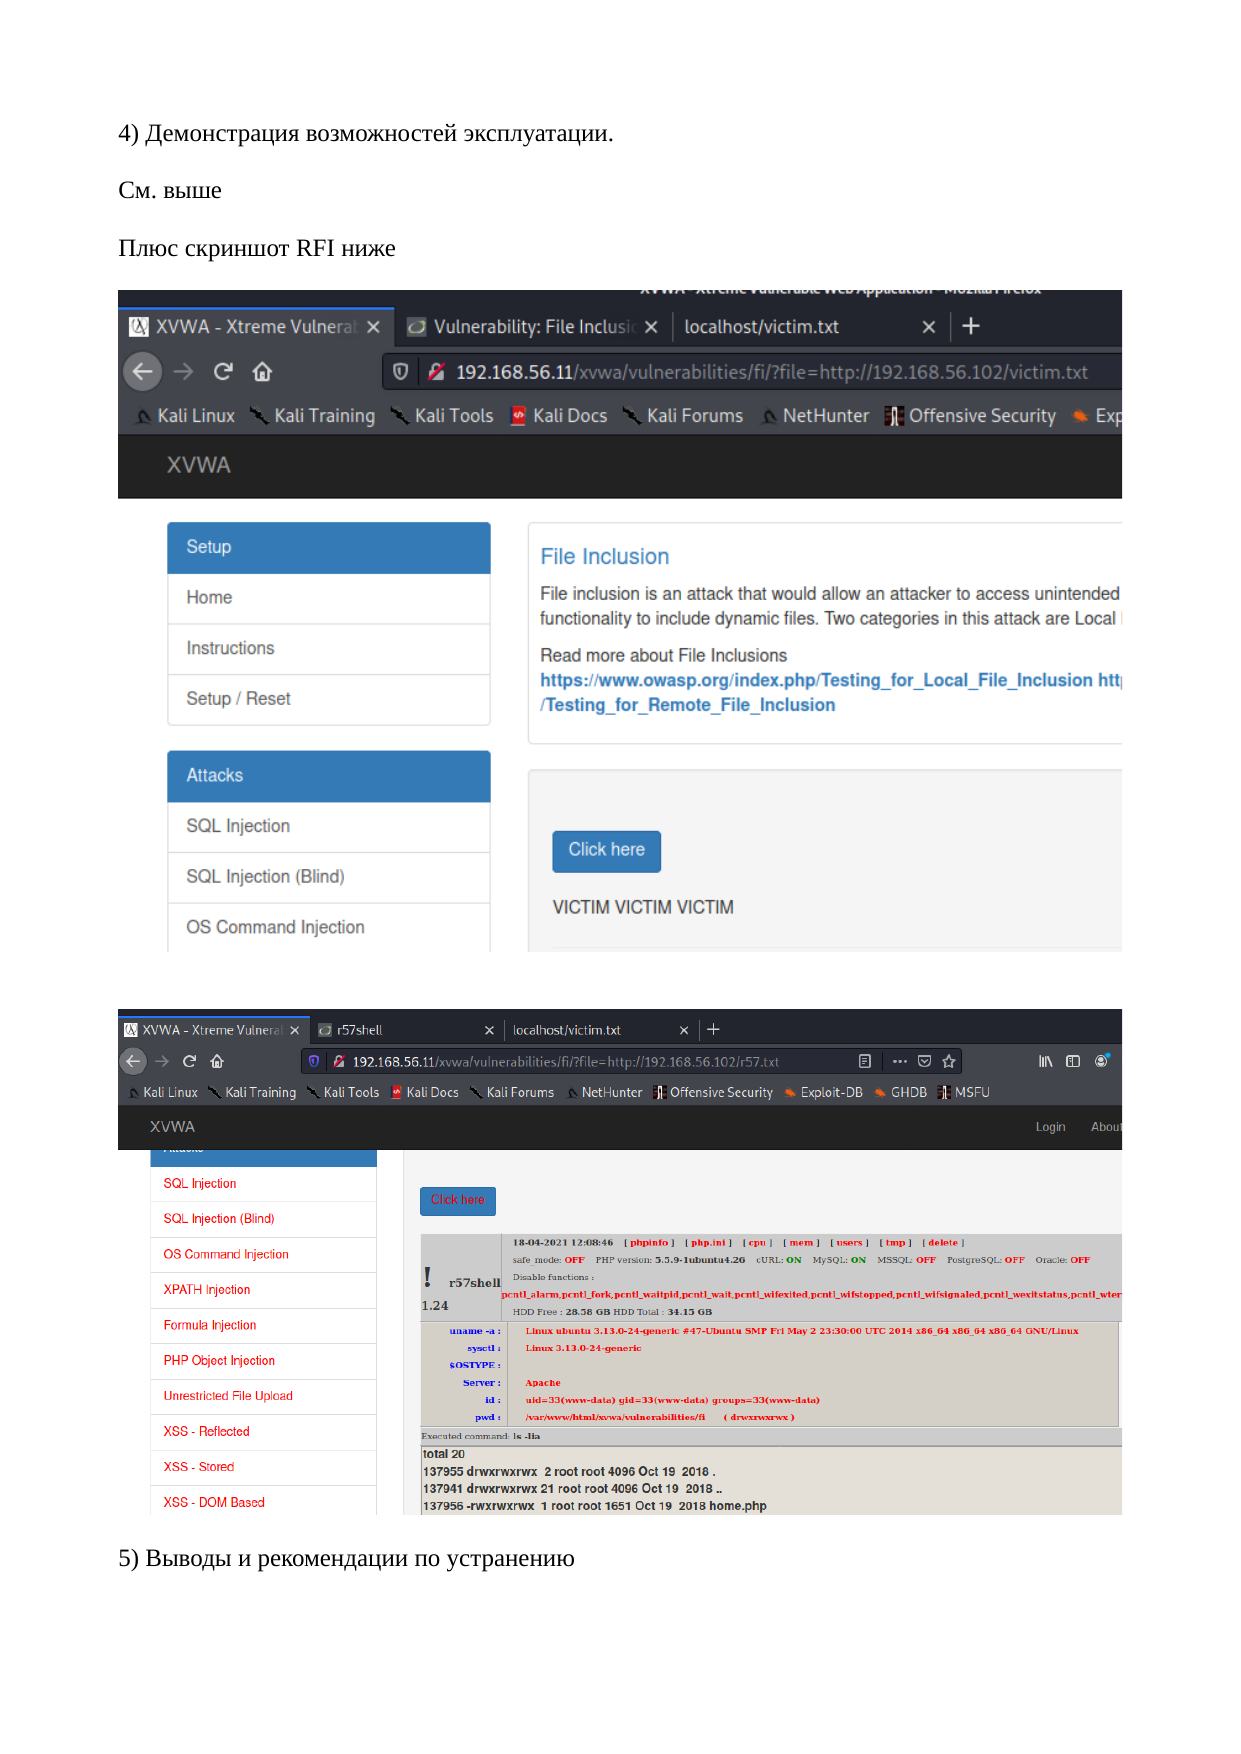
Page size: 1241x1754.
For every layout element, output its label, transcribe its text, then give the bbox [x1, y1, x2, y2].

text Плюс скриншот RFI ниже [118, 233, 1122, 262]
text 4) Демонстрация возможностей эксплуатации. [118, 118, 1122, 147]
text См. выше [118, 176, 1122, 204]
picture [118, 1009, 1123, 1515]
picture [118, 290, 1123, 952]
text 5) Выводы и рекомендации по устранению [118, 1543, 1122, 1572]
